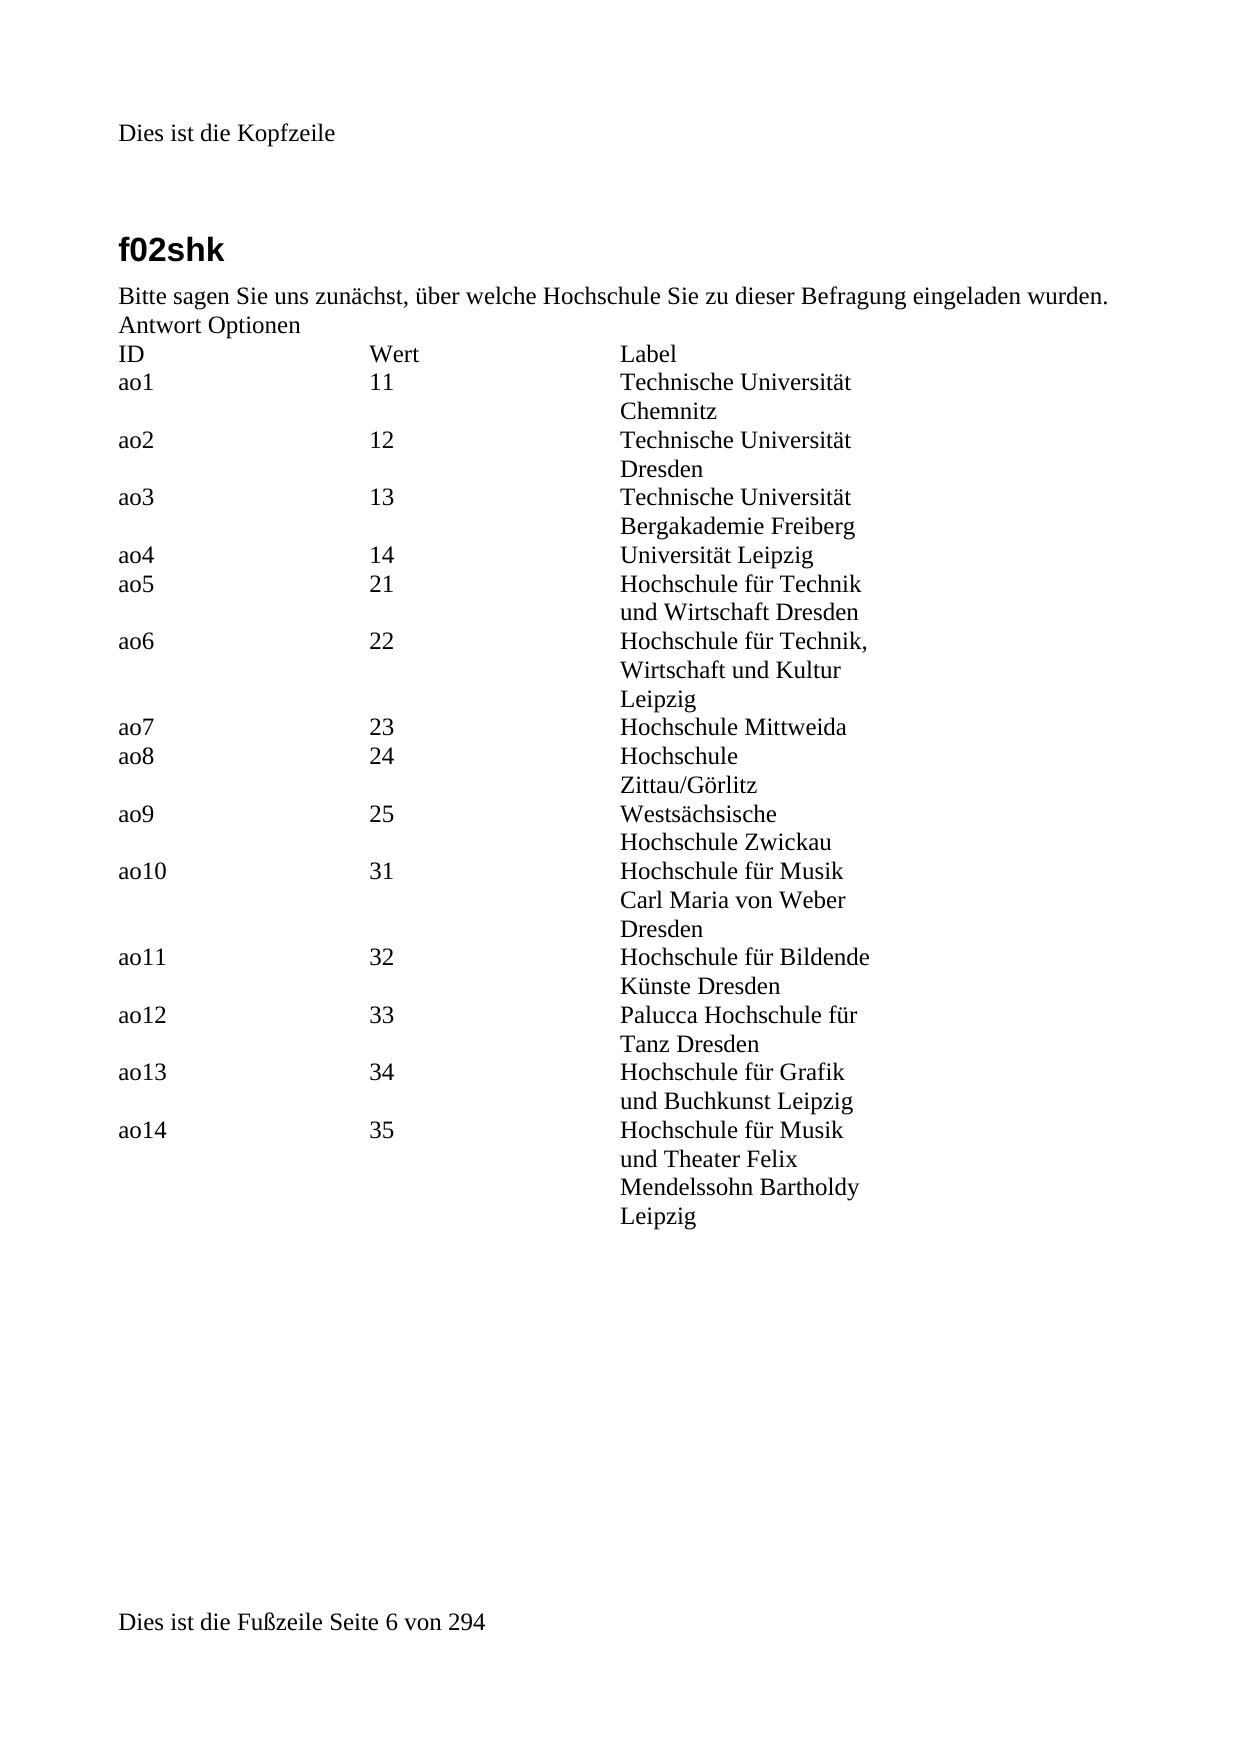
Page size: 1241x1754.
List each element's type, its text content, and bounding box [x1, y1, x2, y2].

table_cell Universität Leipzig [620, 540, 871, 569]
table_cell 33 [369, 1000, 620, 1057]
table_cell Hochschule für Musik und Theater Felix Mendelssohn Bartholdy Leipzig [620, 1115, 871, 1230]
table_cell Palucca Hochschule für Tanz Dresden [620, 1000, 871, 1057]
table_cell ao9 [118, 799, 369, 856]
table_cell 13 [369, 483, 620, 540]
table_cell Technische Universität Chemnitz [620, 368, 871, 425]
table_cell 21 [369, 569, 620, 626]
table_cell 24 [369, 741, 620, 799]
table_cell 12 [369, 425, 620, 482]
text Bitte sagen Sie uns zunächst, über welche Hochschule Sie zu dieser Befragung eingeladen wurden. [118, 281, 1122, 310]
text Antwort Optionen [118, 310, 1122, 339]
table_cell Hochschule für Grafik und Buchkunst Leipzig [620, 1058, 871, 1115]
table_cell ao10 [118, 856, 369, 942]
table_cell 34 [369, 1058, 620, 1115]
table_cell Technische Universität Bergakademie Freiberg [620, 483, 871, 540]
table_cell 14 [369, 540, 620, 569]
table_cell ao13 [118, 1058, 369, 1115]
table_cell 23 [369, 713, 620, 741]
table_cell ao3 [118, 483, 369, 540]
table_cell 31 [369, 856, 620, 942]
table_cell 11 [369, 368, 620, 425]
table_cell 22 [369, 626, 620, 712]
table_cell ao11 [118, 943, 369, 1000]
table_cell Westsächsische Hochschule Zwickau [620, 799, 871, 856]
table_header Wert [369, 339, 620, 367]
table_cell ao8 [118, 741, 369, 799]
table_cell Hochschule Mittweida [620, 713, 871, 741]
table_cell Hochschule für Technik und Wirtschaft Dresden [620, 569, 871, 626]
table_cell 32 [369, 943, 620, 1000]
table_cell ao6 [118, 626, 369, 712]
table_cell Hochschule für Bildende Künste Dresden [620, 943, 871, 1000]
table_cell Hochschule für Musik Carl Maria von Weber Dresden [620, 856, 871, 942]
table_cell ao1 [118, 368, 369, 425]
table_header ID [118, 339, 369, 367]
table_cell 35 [369, 1115, 620, 1230]
subtitle f02shk [118, 230, 1122, 269]
table_cell ao2 [118, 425, 369, 482]
table_cell Hochschule Zittau/Görlitz [620, 741, 871, 799]
table_cell ao7 [118, 713, 369, 741]
table_header Label [620, 339, 871, 367]
table_cell ao14 [118, 1115, 369, 1230]
table_cell 25 [369, 799, 620, 856]
table_cell ao4 [118, 540, 369, 569]
table_cell ao5 [118, 569, 369, 626]
table_cell Hochschule für Technik, Wirtschaft und Kultur Leipzig [620, 626, 871, 712]
table_cell ao12 [118, 1000, 369, 1057]
table_cell Technische Universität Dresden [620, 425, 871, 482]
